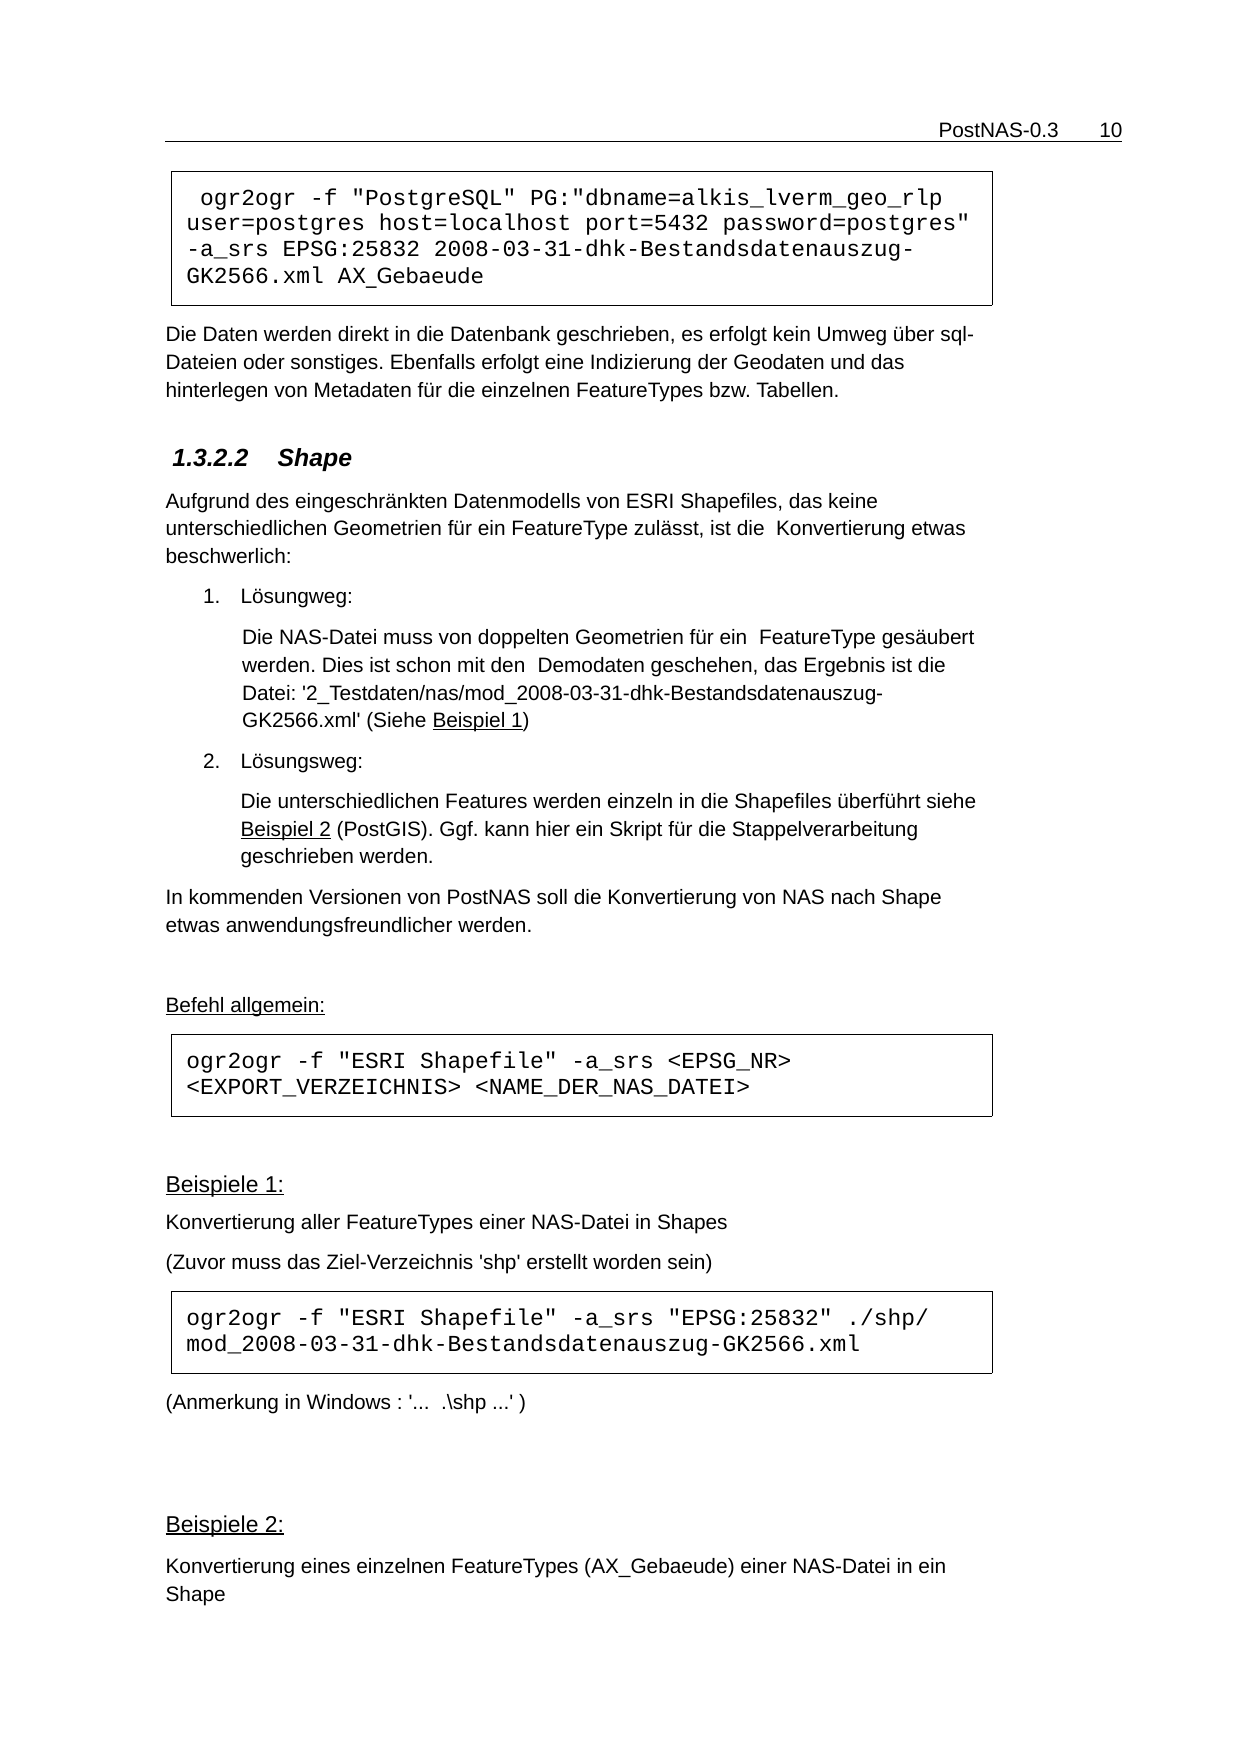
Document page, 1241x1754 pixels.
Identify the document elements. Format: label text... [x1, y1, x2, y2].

subtitle Shape [165, 443, 992, 471]
text Beispiele 2: [165, 1511, 992, 1537]
text (Zuvor muss das Ziel-Verzeichnis 'shp' erstellt worden sein) [165, 1251, 992, 1274]
text ogr2ogr -f "ESRI Shapefile" -a_srs <EPSG_NR> <EXPORT_VERZEICHNIS> <NAME_DER_NAS_DATEI> [172, 1035, 992, 1116]
text ogr2ogr -f "PostgreSQL" PG:"dbname=alkis_lverm_geo_rlp user=postgres host=localhost port=5432 password=postgres" -a_srs EPSG:25832 2008-03-31-dhk-Bestandsdatenauszug-GK2566.xml AX_Gebaeude [172, 172, 992, 305]
text Befehl allgemein: [165, 994, 992, 1017]
text ogr2ogr -f "ESRI Shapefile" -a_srs "EPSG:25832" ./shp/ mod_2008-03-31-dhk-Bestandsdatenauszug-GK2566.xml [172, 1292, 992, 1373]
list Die unterschiedlichen Features werden einzeln in die Shapefiles überführt siehe Beispiel 2 (PostGIS). Ggf. kann hier ein Skript für die Stappelverarbeitung geschrieben werden. [203, 789, 992, 868]
text Die Daten werden direkt in die Datenbank geschrieben, es erfolgt kein Umweg über sql-Dateien oder sonstiges. Ebenfalls erfolgt eine Indizierung der Geodaten und das hinterlegen von Metadaten für die einzelnen FeatureTypes bzw. Tabellen. [165, 322, 992, 401]
list Lösungweg: [203, 585, 992, 608]
text (Anmerkung in Windows : '... .\shp ...' ) [165, 1390, 992, 1414]
text Beispiele 1: [165, 1172, 992, 1198]
text In kommenden Versionen von PostNAS soll die Konvertierung von NAS nach Shape etwas anwendungsfreundlicher werden. [165, 885, 992, 936]
text Aufgrund des eingeschränkten Datenmodells von ESRI Shapefiles, das keine unterschiedlichen Geometrien für ein FeatureType zulässt, ist die Konvertierung etwas beschwerlich: [165, 489, 992, 568]
text Die NAS-Datei muss von doppelten Geometrien für ein FeatureType gesäubert werden. Dies ist schon mit den Demodaten geschehen, das Ergebnis ist die Datei: '2_Testdaten/nas/mod_2008-03-31-dhk-Bestandsdatenauszug-GK2566.xml' (Siehe Beispiel 1) [242, 625, 992, 732]
list Lösungsweg: [203, 749, 992, 772]
text Konvertierung eines einzelnen FeatureTypes (AX_Gebaeude) einer NAS-Datei in ein Shape [165, 1554, 992, 1606]
text Konvertierung aller FeatureTypes einer NAS-Datei in Shapes [165, 1210, 992, 1234]
